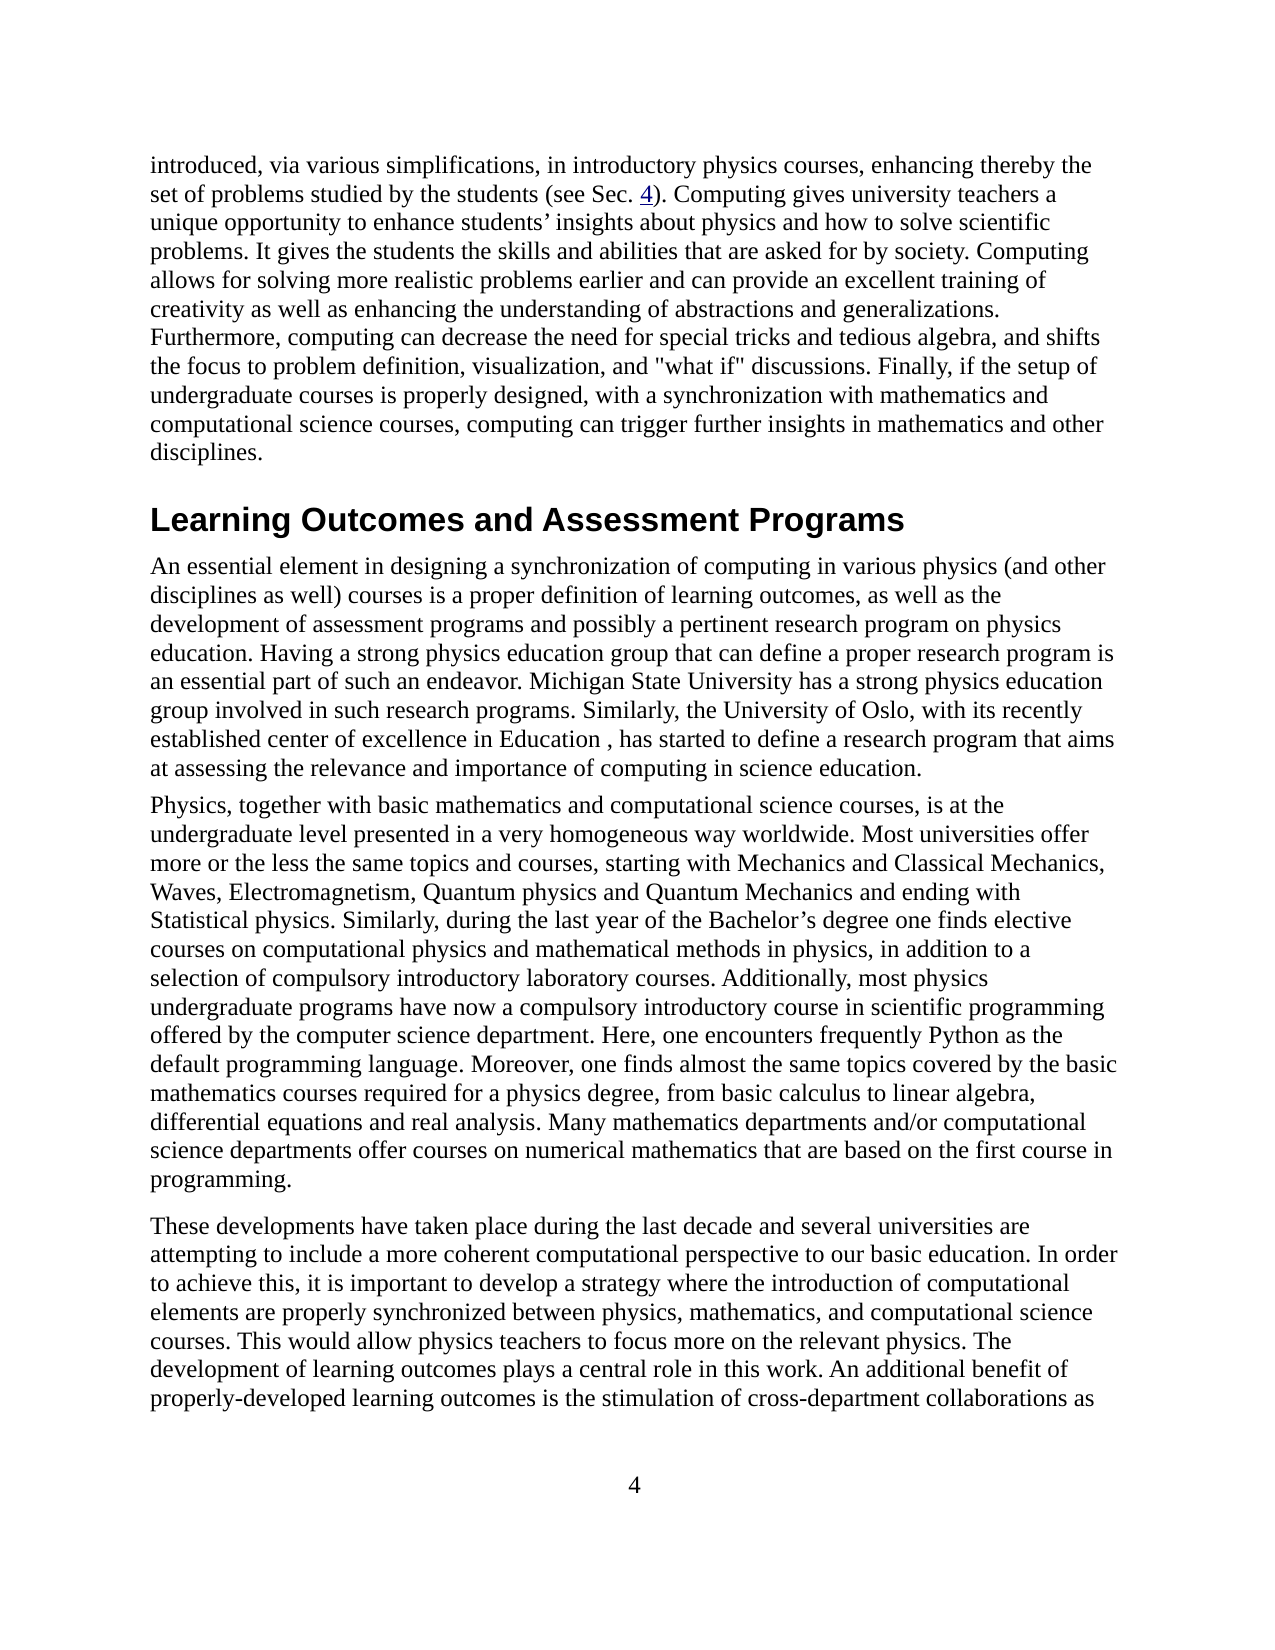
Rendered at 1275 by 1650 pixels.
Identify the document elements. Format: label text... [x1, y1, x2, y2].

subtitle Learning Outcomes and Assessment Programs [150, 500, 1125, 539]
text These developments have taken place during the last decade and several universities are attempting to include a more coherent computational perspective to our basic education. In order to achieve this, it is important to develop a strategy where the introduction of computational elements are properly synchronized between physics, mathematics, and computational science courses. This would allow physics teachers to focus more on the relevant physics. The development of learning outcomes plays a central role in this work. An additional benefit of properly-developed learning outcomes is the stimulation of cross-department collaborations as [150, 1211, 1125, 1412]
text Physics, together with basic mathematics and computational science courses, is at the undergraduate level presented in a very homogeneous way worldwide. Most universities offer more or the less the same topics and courses, starting with Mechanics and Classical Mechanics, Waves, Electromagnetism, Quantum physics and Quantum Mechanics and ending with Statistical physics. Similarly, during the last year of the Bachelor’s degree one finds elective courses on computational physics and mathematical methods in physics, in addition to a selection of compulsory introductory laboratory courses. Additionally, most physics undergraduate programs have now a compulsory introductory course in scientific programming offered by the computer science department. Here, one encounters frequently Python as the default programming language. Moreover, one finds almost the same topics covered by the basic mathematics courses required for a physics degree, from basic calculus to linear algebra, differential equations and real analysis. Many mathematics departments and/or computational science departments offer courses on numerical mathematics that are based on the first course in programming. [150, 790, 1125, 1193]
text An essential element in designing a synchronization of computing in various physics (and other disciplines as well) courses is a proper definition of learning outcomes, as well as the development of assessment programs and possibly a pertinent research program on physics education. Having a strong physics education group that can define a proper research program is an essential part of such an endeavor. Michigan State University has a strong physics education group involved in such research programs. Similarly, the University of Oslo, with its recently established center of excellence in Education , has started to define a research program that aims at assessing the relevance and importance of computing in science education. [150, 551, 1125, 781]
text introduced, via various simplifications, in introductory physics courses, enhancing thereby the set of problems studied by the students (see Sec. 4). Computing gives university teachers a unique opportunity to enhance students’ insights about physics and how to solve scientific problems. It gives the students the skills and abilities that are asked for by society. Computing allows for solving more realistic problems earlier and can provide an excellent training of creativity as well as enhancing the understanding of abstractions and generalizations. Furthermore, computing can decrease the need for special tricks and tedious algebra, and shifts the focus to problem definition, visualization, and "what if" discussions. Finally, if the setup of undergraduate courses is properly designed, with a synchronization with mathematics and computational science courses, computing can trigger further insights in mathematics and other disciplines. [150, 150, 1125, 466]
